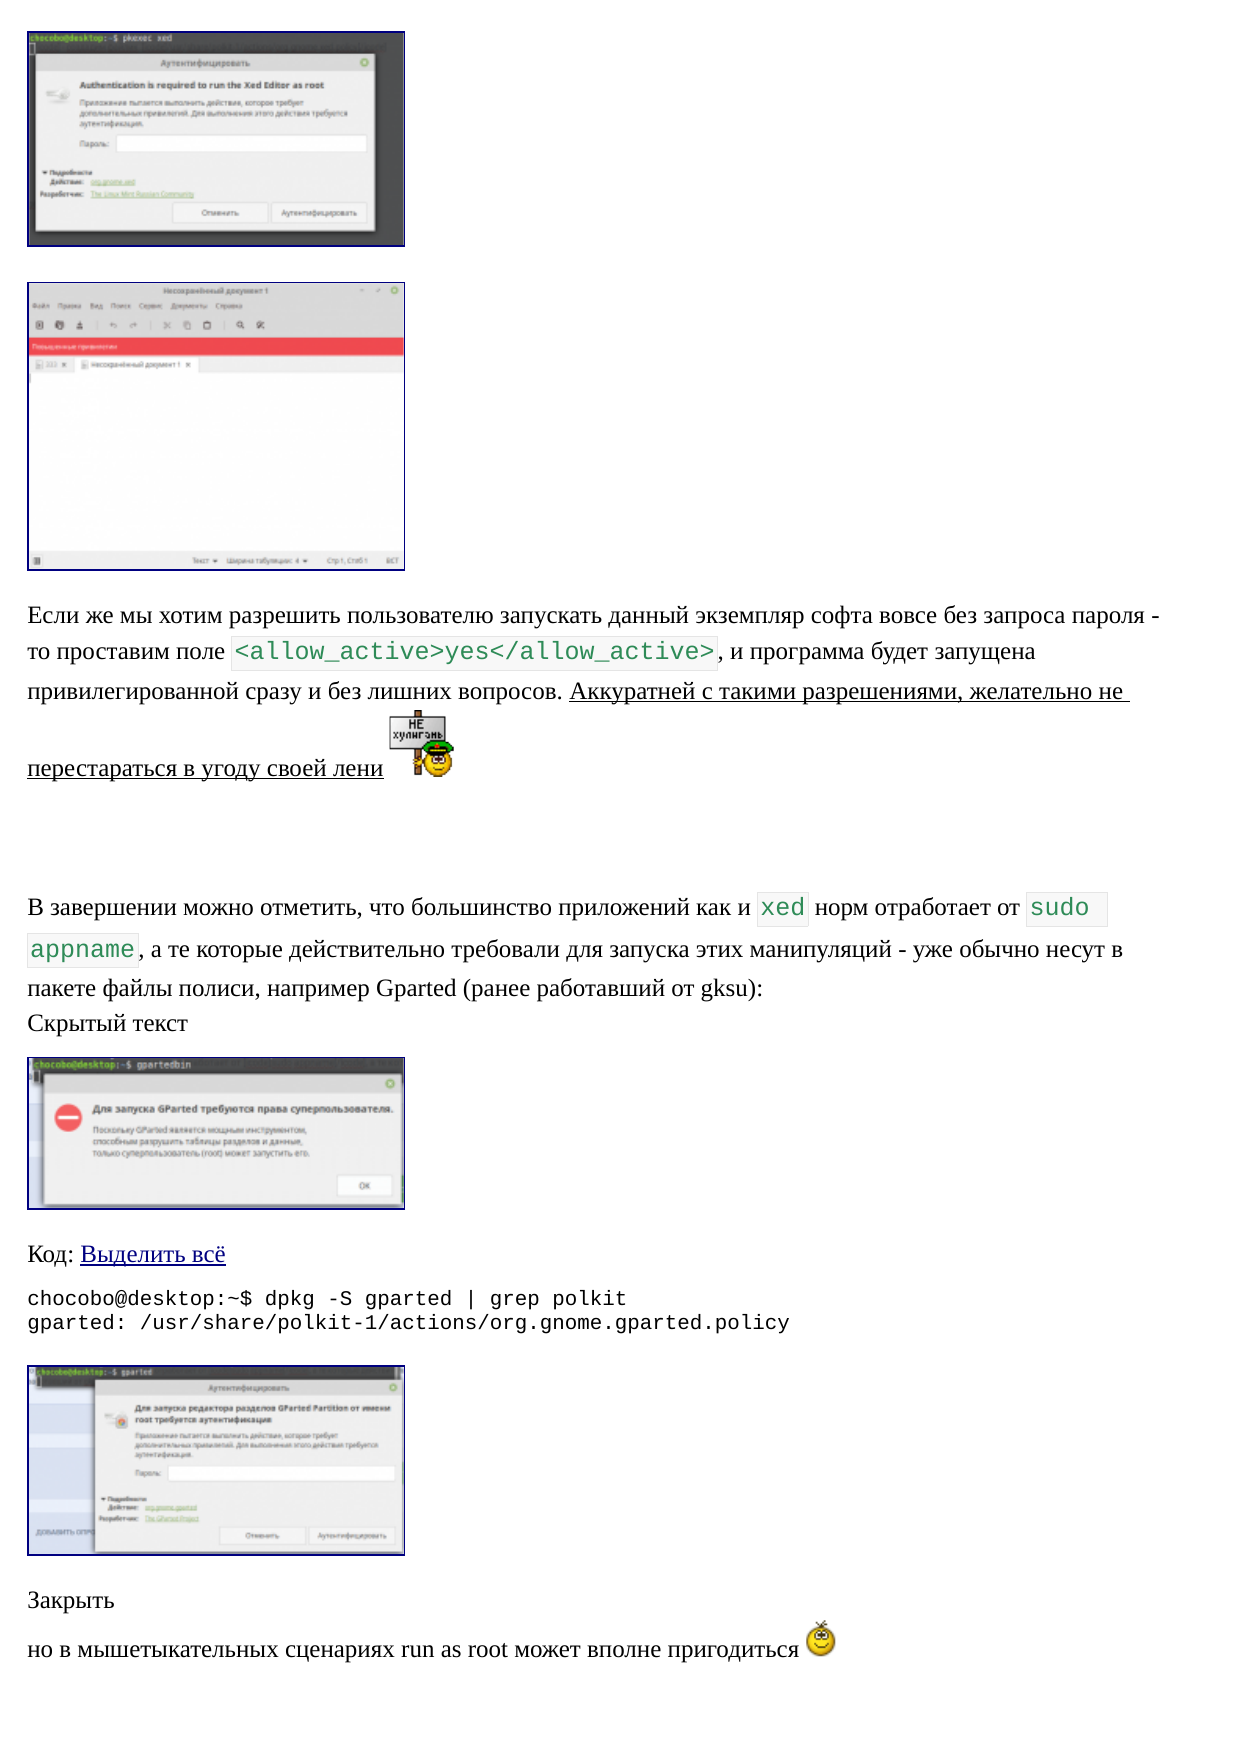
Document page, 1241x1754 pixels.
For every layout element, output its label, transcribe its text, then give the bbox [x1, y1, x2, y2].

picture [389, 710, 454, 777]
picture [29, 1367, 404, 1554]
text Закрыть [27, 1585, 1185, 1614]
picture [29, 1058, 404, 1208]
text но в мышетыкательных сценариях run as root может вполне пригодиться [27, 1620, 1185, 1697]
text chocobo@desktop:~$ dpkg -S gparted | grep polkit [27, 1288, 1185, 1312]
picture [29, 283, 404, 569]
text Скрытый текст [27, 1008, 1185, 1036]
text Если же мы хотим разрешить пользователю запускать данный экземпляр софта вовсе без запроса пароля - то проставим поле <allow_active>yes</allow_active>, и программа будет запущена привилегированной сразу и без лишних вопросов. Аккуратней с такими разрешениями, желательно не перестараться в угоду своей лени В завершении можно отметить, что большинство приложений как и xed норм отработает от sudo appname, а те которые действительно требовали для запуска этих манипуляций - уже обычно несут в пакете файлы полиси, например Gparted (ранее работавший от gksu): [27, 600, 1185, 1002]
text gparted: /usr/share/polkit-1/actions/org.gnome.gparted.policy [27, 1312, 1185, 1336]
text Код: Выделить всё [27, 1239, 1185, 1268]
picture [805, 1619, 837, 1658]
picture [29, 33, 404, 245]
